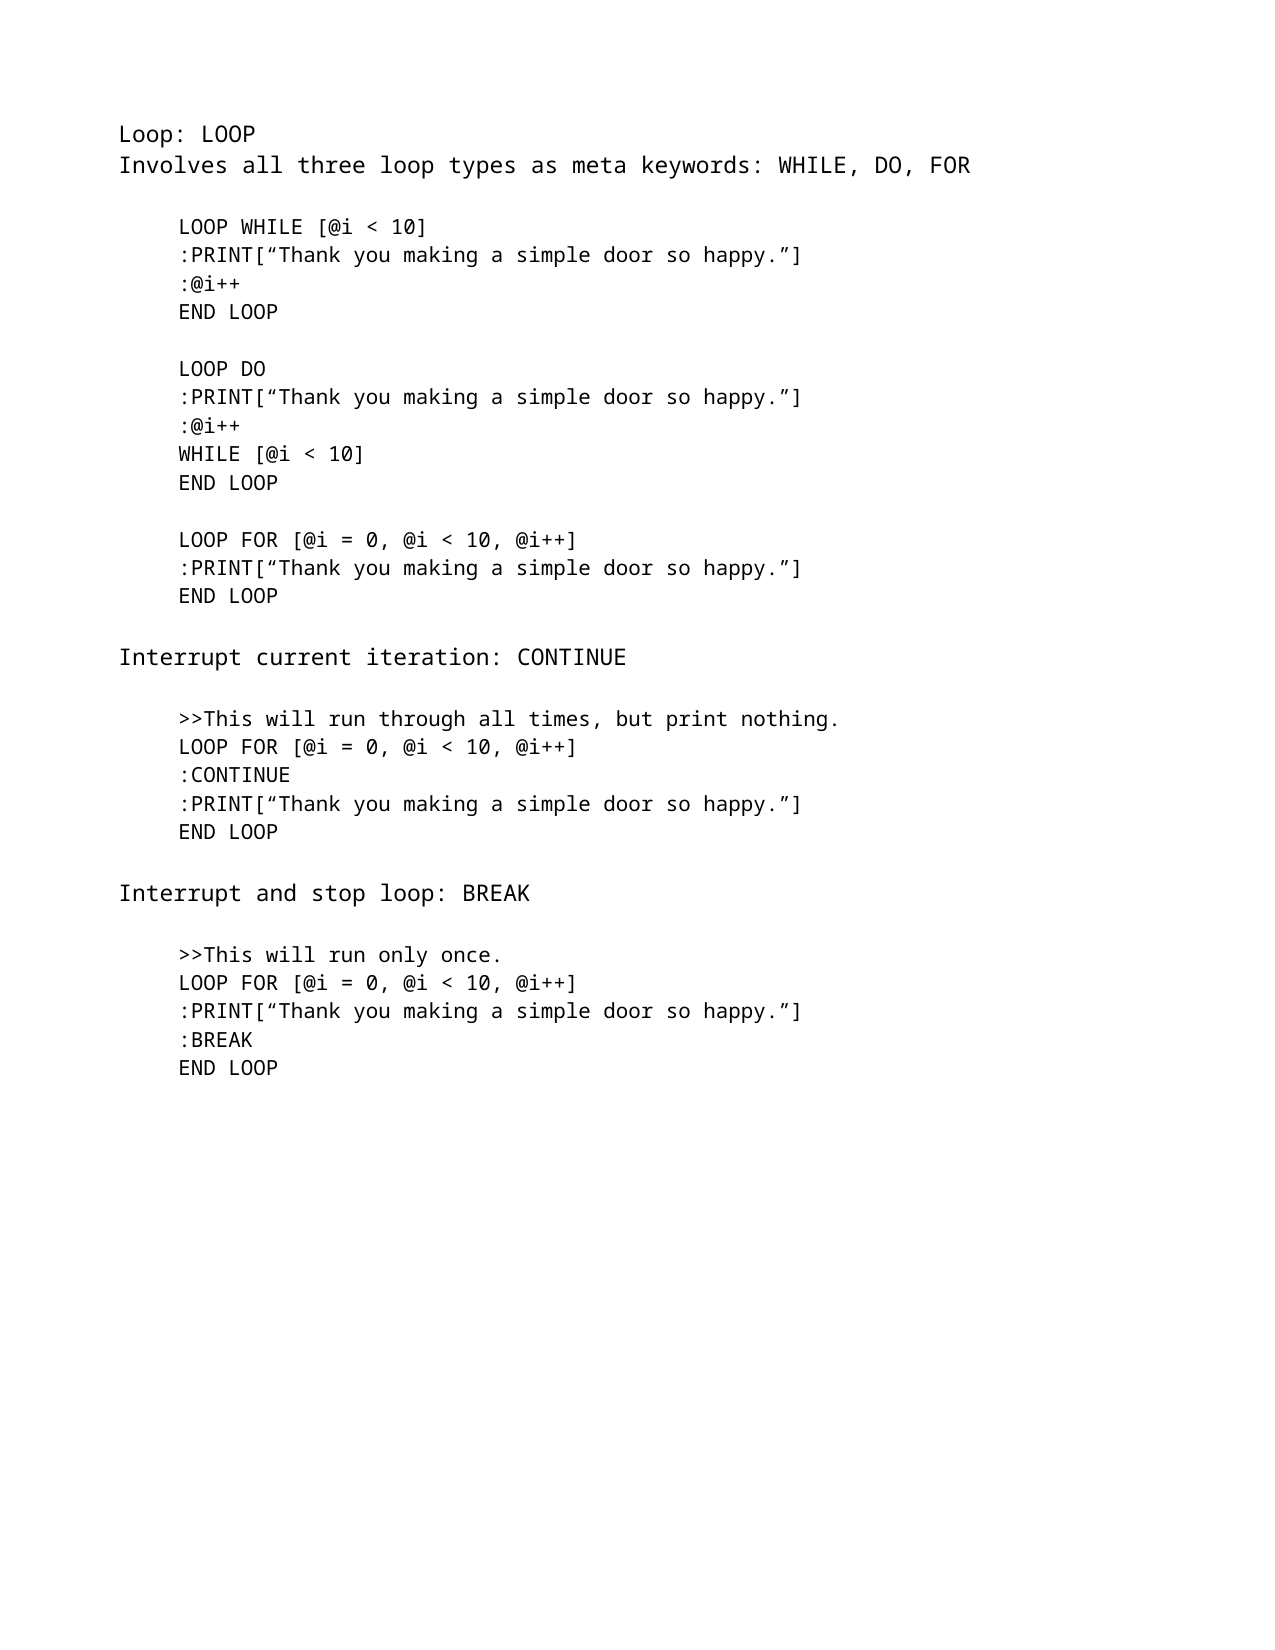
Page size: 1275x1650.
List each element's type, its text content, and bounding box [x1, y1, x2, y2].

text LOOP FOR [@i = 0, @i < 10, @i++] [178, 525, 1097, 553]
text END LOOP [178, 297, 1097, 326]
text Loop: LOOP [118, 118, 1157, 149]
text Interrupt and stop loop: BREAK [118, 877, 1157, 908]
text Interrupt current iteration: CONTINUE [118, 641, 1157, 672]
text END LOOP [178, 582, 1097, 610]
text LOOP DO [178, 354, 1097, 382]
text :@i++ [178, 269, 1097, 297]
text >>This will run only once. [178, 940, 1097, 968]
text :PRINT[“Thank you making a simple door so happy.”] [178, 382, 1097, 411]
text :PRINT[“Thank you making a simple door so happy.”] [178, 240, 1097, 269]
text :PRINT[“Thank you making a simple door so happy.”] [178, 997, 1097, 1025]
text :PRINT[“Thank you making a simple door so happy.”] [178, 789, 1097, 817]
text LOOP WHILE [@i < 10] [178, 212, 1097, 240]
text :BREAK [178, 1025, 1097, 1053]
text LOOP FOR [@i = 0, @i < 10, @i++] [178, 968, 1097, 997]
text END LOOP [178, 468, 1097, 496]
text :CONTINUE [178, 761, 1097, 789]
text LOOP FOR [@i = 0, @i < 10, @i++] [178, 732, 1097, 761]
text :@i++ [178, 411, 1097, 439]
text >>This will run through all times, but print nothing. [178, 704, 1097, 732]
text END LOOP [178, 1053, 1097, 1082]
text WHILE [@i < 10] [178, 439, 1097, 468]
text END LOOP [178, 817, 1097, 846]
text Involves all three loop types as meta keywords: WHILE, DO, FOR [118, 149, 1157, 181]
text :PRINT[“Thank you making a simple door so happy.”] [178, 553, 1097, 582]
